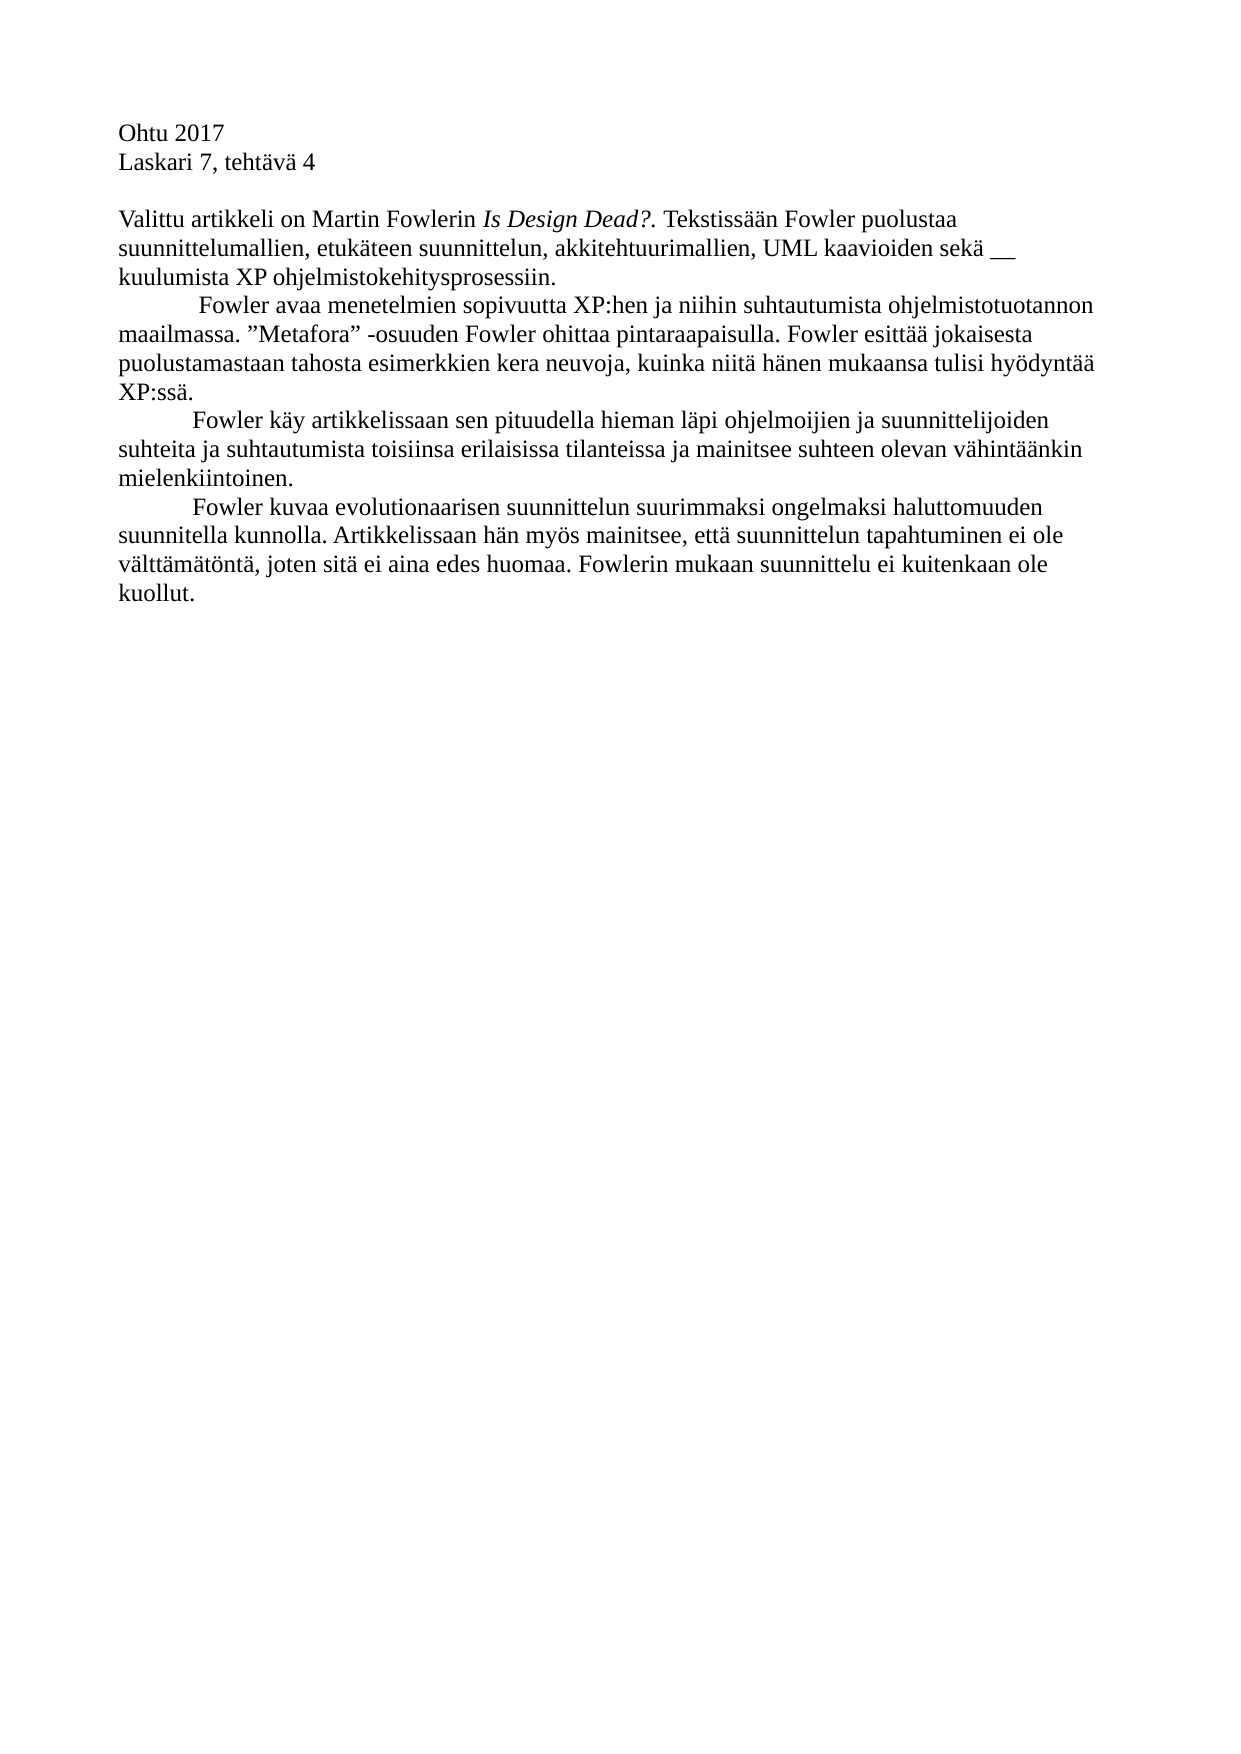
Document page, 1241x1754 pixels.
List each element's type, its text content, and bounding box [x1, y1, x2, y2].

text Valittu artikkeli on Martin Fowlerin Is Design Dead?. Tekstissään Fowler puolustaa suunnittelumallien, etukäteen suunnittelun, akkitehtuurimallien, UML kaavioiden sekä __ kuulumista XP ohjelmistokehitysprosessiin. [118, 204, 1122, 291]
text Fowler kuvaa evolutionaarisen suunnittelun suurimmaksi ongelmaksi haluttomuuden suunnitella kunnolla. Artikkelissaan hän myös mainitsee, että suunnittelun tapahtuminen ei ole välttämätöntä, joten sitä ei aina edes huomaa. Fowlerin mukaan suunnittelu ei kuitenkaan ole kuollut. [118, 492, 1122, 607]
text Laskari 7, tehtävä 4 [118, 147, 1122, 176]
text Fowler avaa menetelmien sopivuutta XP:hen ja niihin suhtautumista ohjelmistotuotannon maailmassa. ”Metafora” -osuuden Fowler ohittaa pintaraapaisulla. Fowler esittää jokaisesta puolustamastaan tahosta esimerkkien kera neuvoja, kuinka niitä hänen mukaansa tulisi hyödyntää XP:ssä. [118, 291, 1122, 406]
text Ohtu 2017 [118, 118, 1122, 147]
text Fowler käy artikkelissaan sen pituudella hieman läpi ohjelmoijien ja suunnittelijoiden suhteita ja suhtautumista toisiinsa erilaisissa tilanteissa ja mainitsee suhteen olevan vähintäänkin mielenkiintoinen. [118, 406, 1122, 492]
